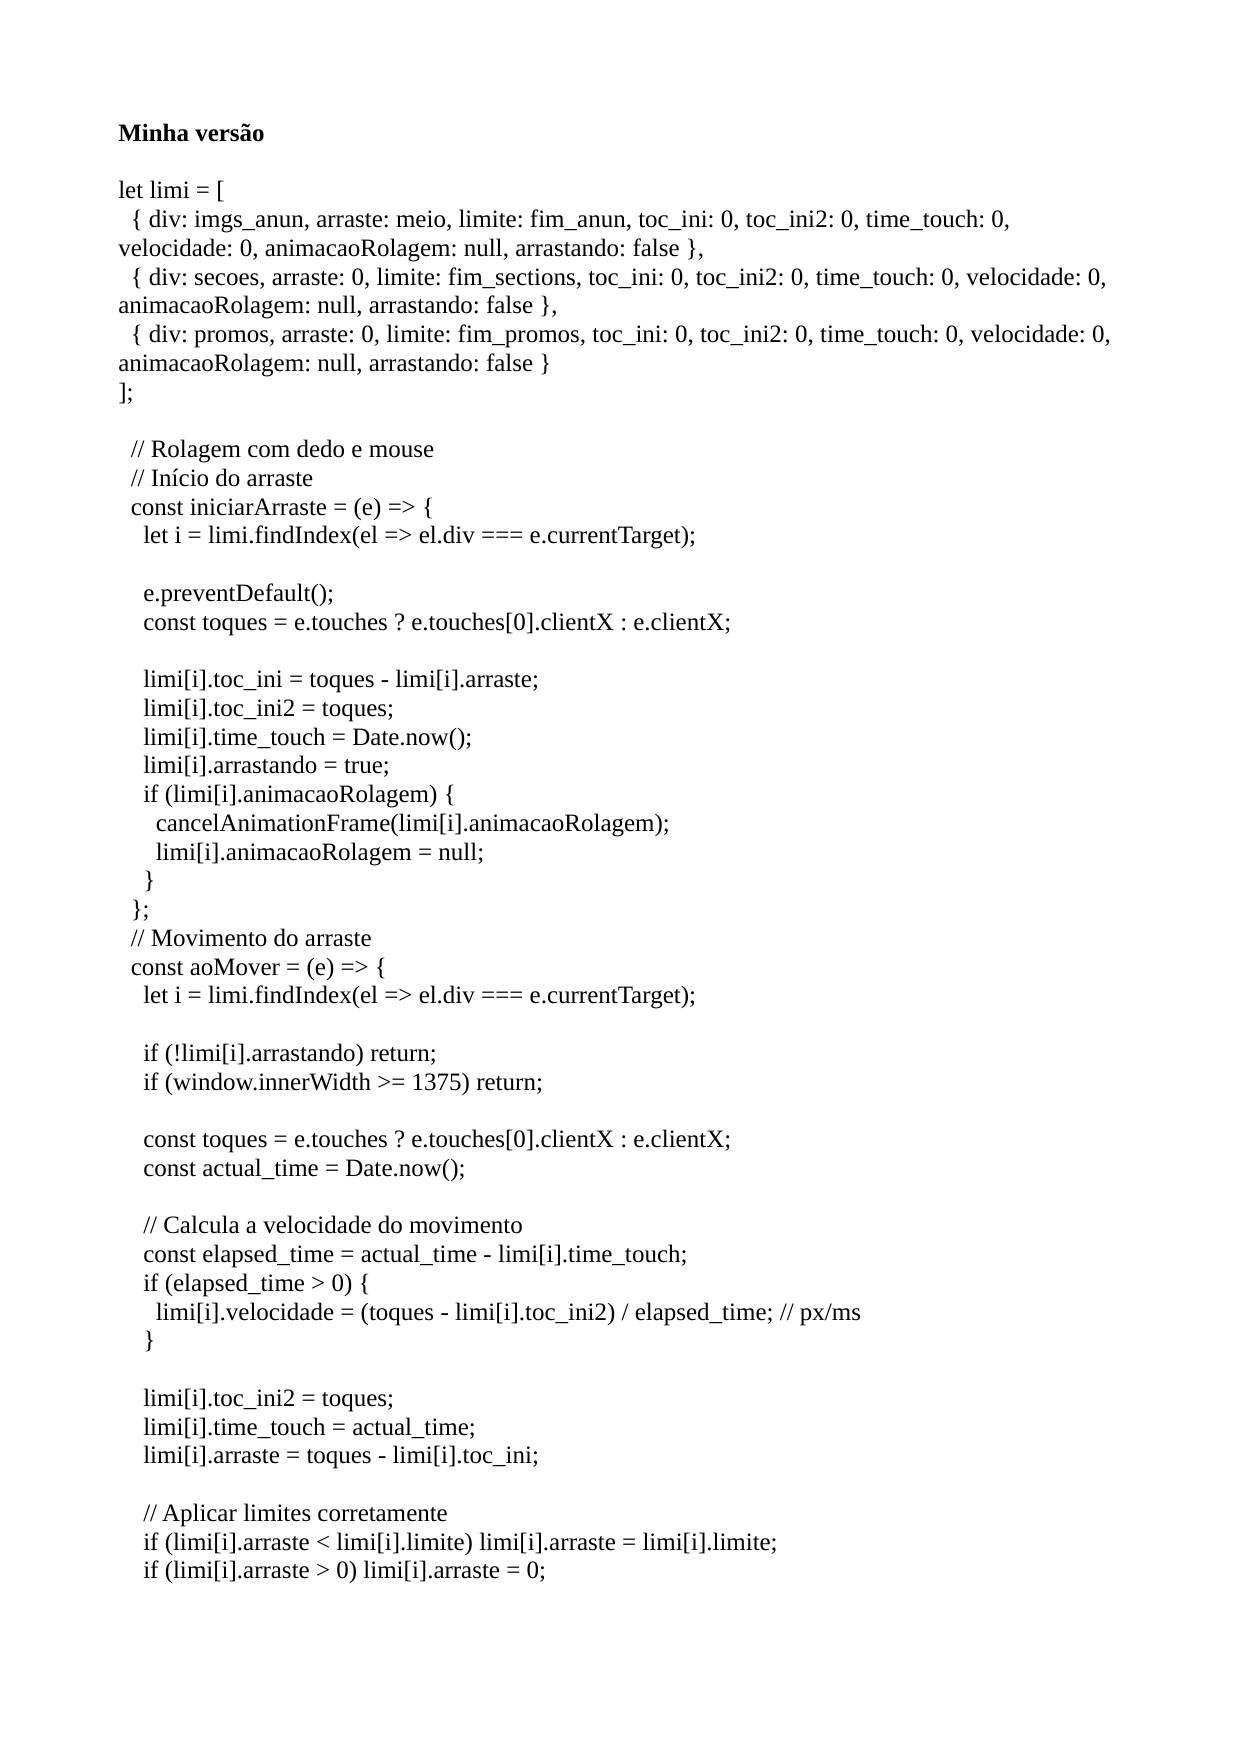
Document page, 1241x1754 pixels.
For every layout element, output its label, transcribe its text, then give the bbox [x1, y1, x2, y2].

text // Aplicar limites corretamente [118, 1498, 1122, 1527]
text limi[i].animacaoRolagem = null; [118, 837, 1122, 866]
text const iniciarArraste = (e) => { [118, 492, 1122, 521]
text cancelAnimationFrame(limi[i].animacaoRolagem); [118, 808, 1122, 837]
text const actual_time = Date.now(); [118, 1153, 1122, 1182]
text limi[i].arraste = toques - limi[i].toc_ini; [118, 1441, 1122, 1469]
text const toques = e.touches ? e.touches[0].clientX : e.clientX; [118, 1124, 1122, 1153]
text let limi = [ [118, 176, 1122, 204]
text if (elapsed_time > 0) { [118, 1268, 1122, 1297]
text // Rolagem com dedo e mouse [118, 434, 1122, 463]
text limi[i].toc_ini2 = toques; [118, 1383, 1122, 1412]
text if (limi[i].arraste > 0) limi[i].arraste = 0; [118, 1556, 1122, 1584]
text const aoMover = (e) => { [118, 952, 1122, 981]
text limi[i].toc_ini = toques - limi[i].arraste; [118, 664, 1122, 693]
text } [118, 1326, 1122, 1354]
text // Calcula a velocidade do movimento [118, 1211, 1122, 1239]
text limi[i].arrastando = true; [118, 751, 1122, 779]
text } [118, 866, 1122, 894]
text { div: imgs_anun, arraste: meio, limite: fim_anun, toc_ini: 0, toc_ini2: 0, time_touch: 0, velocidade: 0, animacaoRolagem: null, arrastando: false }, [118, 204, 1122, 262]
text if (!limi[i].arrastando) return; [118, 1038, 1122, 1067]
text limi[i].velocidade = (toques - limi[i].toc_ini2) / elapsed_time; // px/ms [118, 1297, 1122, 1326]
text let i = limi.findIndex(el => el.div === e.currentTarget); [118, 981, 1122, 1009]
text { div: promos, arraste: 0, limite: fim_promos, toc_ini: 0, toc_ini2: 0, time_touch: 0, velocidade: 0, animacaoRolagem: null, arrastando: false } [118, 319, 1122, 377]
text }; [118, 894, 1122, 923]
text Minha versão [118, 118, 1122, 147]
text e.preventDefault(); [118, 578, 1122, 607]
text if (limi[i].animacaoRolagem) { [118, 779, 1122, 808]
text // Movimento do arraste [118, 923, 1122, 952]
text // Início do arraste [118, 463, 1122, 492]
text const elapsed_time = actual_time - limi[i].time_touch; [118, 1239, 1122, 1268]
text ]; [118, 377, 1122, 406]
text limi[i].time_touch = Date.now(); [118, 722, 1122, 751]
text limi[i].toc_ini2 = toques; [118, 693, 1122, 722]
text if (limi[i].arraste < limi[i].limite) limi[i].arraste = limi[i].limite; [118, 1527, 1122, 1556]
text const toques = e.touches ? e.touches[0].clientX : e.clientX; [118, 607, 1122, 636]
text limi[i].time_touch = actual_time; [118, 1412, 1122, 1441]
text { div: secoes, arraste: 0, limite: fim_sections, toc_ini: 0, toc_ini2: 0, time_touch: 0, velocidade: 0, animacaoRolagem: null, arrastando: false }, [118, 262, 1122, 319]
text let i = limi.findIndex(el => el.div === e.currentTarget); [118, 521, 1122, 549]
text if (window.innerWidth >= 1375) return; [118, 1067, 1122, 1096]
